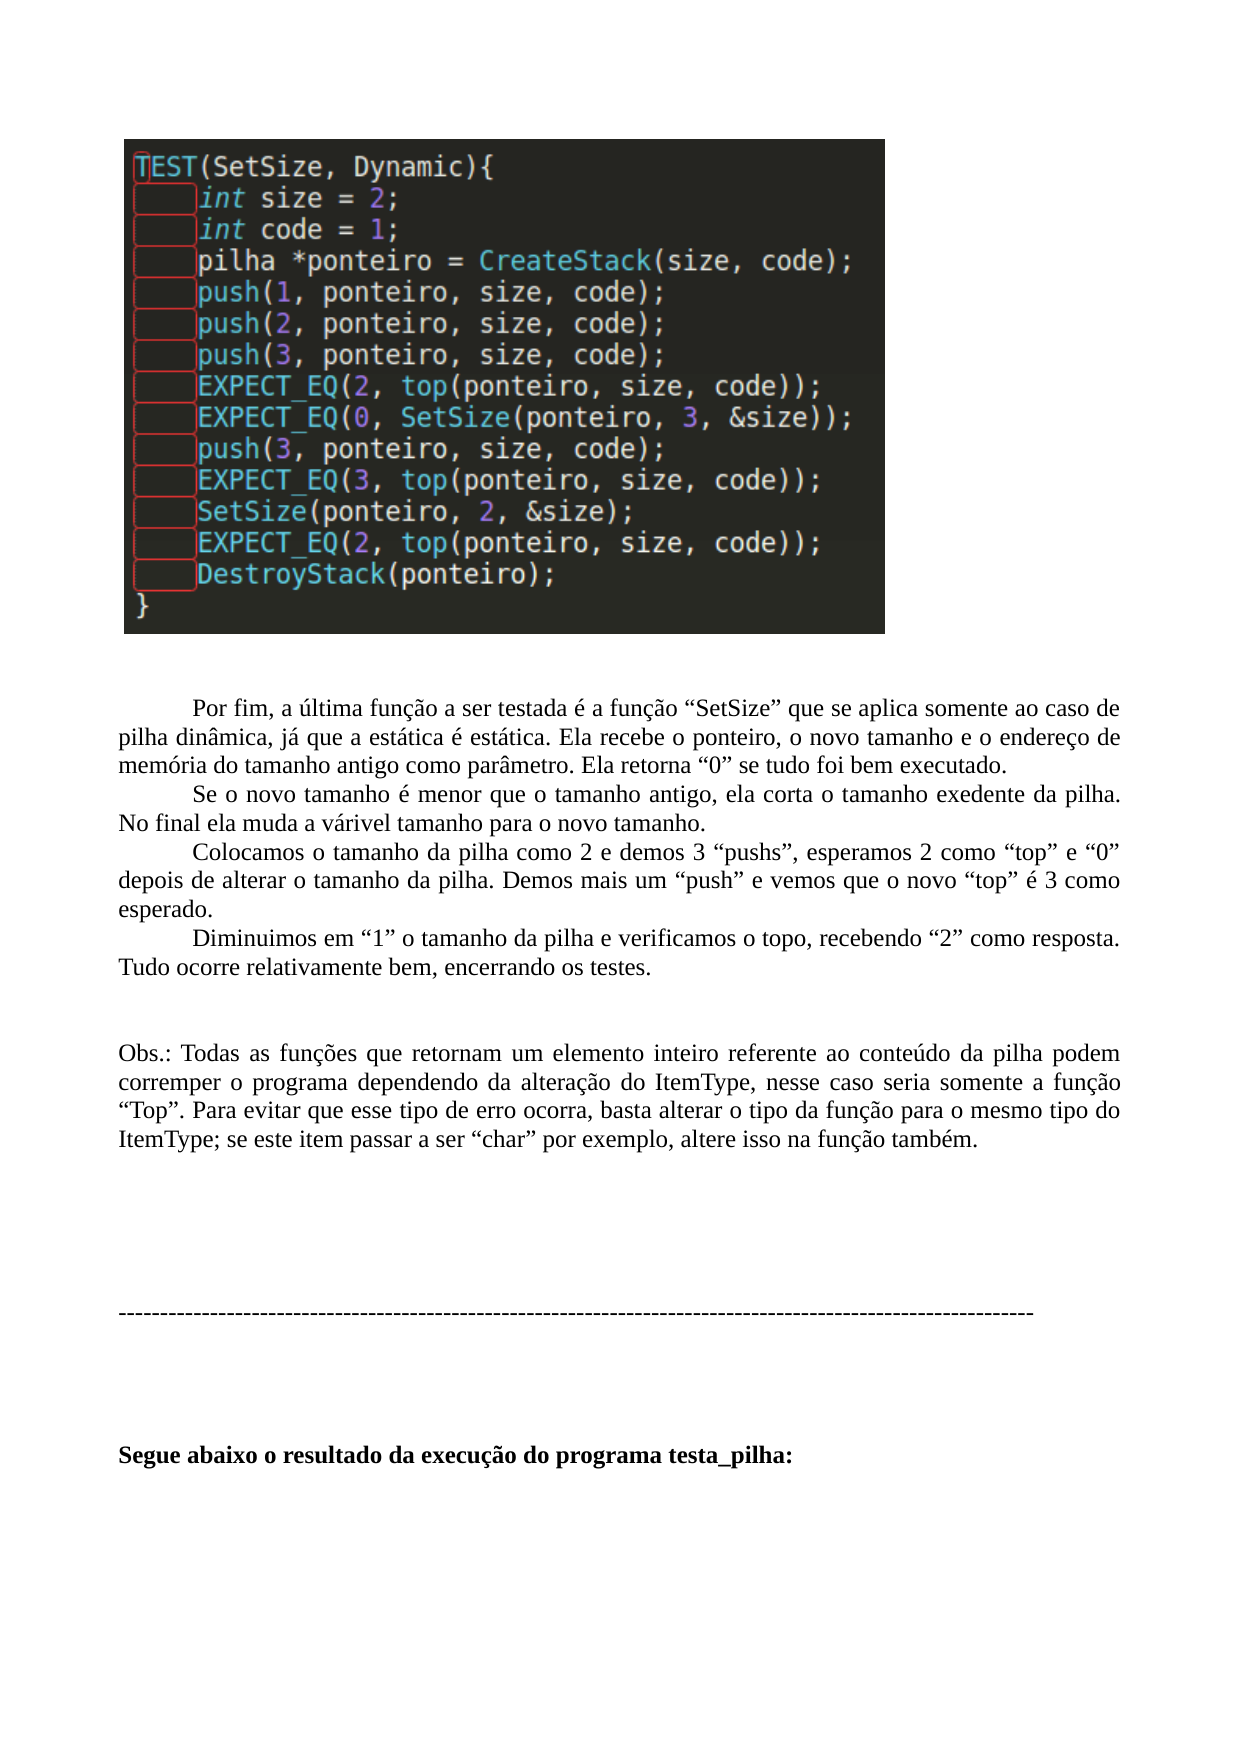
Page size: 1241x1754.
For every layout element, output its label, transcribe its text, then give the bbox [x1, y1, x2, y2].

text Colocamos o tamanho da pilha como 2 e demos 3 “pushs”, esperamos 2 como “top” e “0” depois de alterar o tamanho da pilha. Demos mais um “push” e vemos que o novo “top” é 3 como esperado. [118, 837, 1122, 923]
text Segue abaixo o resultado da execução do programa testa_pilha: [118, 1441, 1122, 1469]
text Se o novo tamanho é menor que o tamanho antigo, ela corta o tamanho exedente da pilha. No final ela muda a várivel tamanho para o novo tamanho. [118, 779, 1122, 837]
text Obs.: Todas as funções que retornam um elemento inteiro referente ao conteúdo da pilha podem corremper o programa dependendo da alteração do ItemType, nesse caso seria somente a função “Top”. Para evitar que esse tipo de erro ocorra, basta alterar o tipo da função para o mesmo tipo do ItemType; se este item passar a ser “char” por exemplo, altere isso na função também. [118, 1038, 1122, 1153]
picture [124, 139, 885, 634]
text -------------------------------------------------------------------------------------------------------------- [118, 1297, 1122, 1326]
text Por fim, a última função a ser testada é a função “SetSize” que se aplica somente ao caso de pilha dinâmica, já que a estática é estática. Ela recebe o ponteiro, o novo tamanho e o endereço de memória do tamanho antigo como parâmetro. Ela retorna “0” se tudo foi bem executado. [118, 693, 1122, 779]
text Diminuimos em “1” o tamanho da pilha e verificamos o topo, recebendo “2” como resposta. Tudo ocorre relativamente bem, encerrando os testes. [118, 923, 1122, 981]
